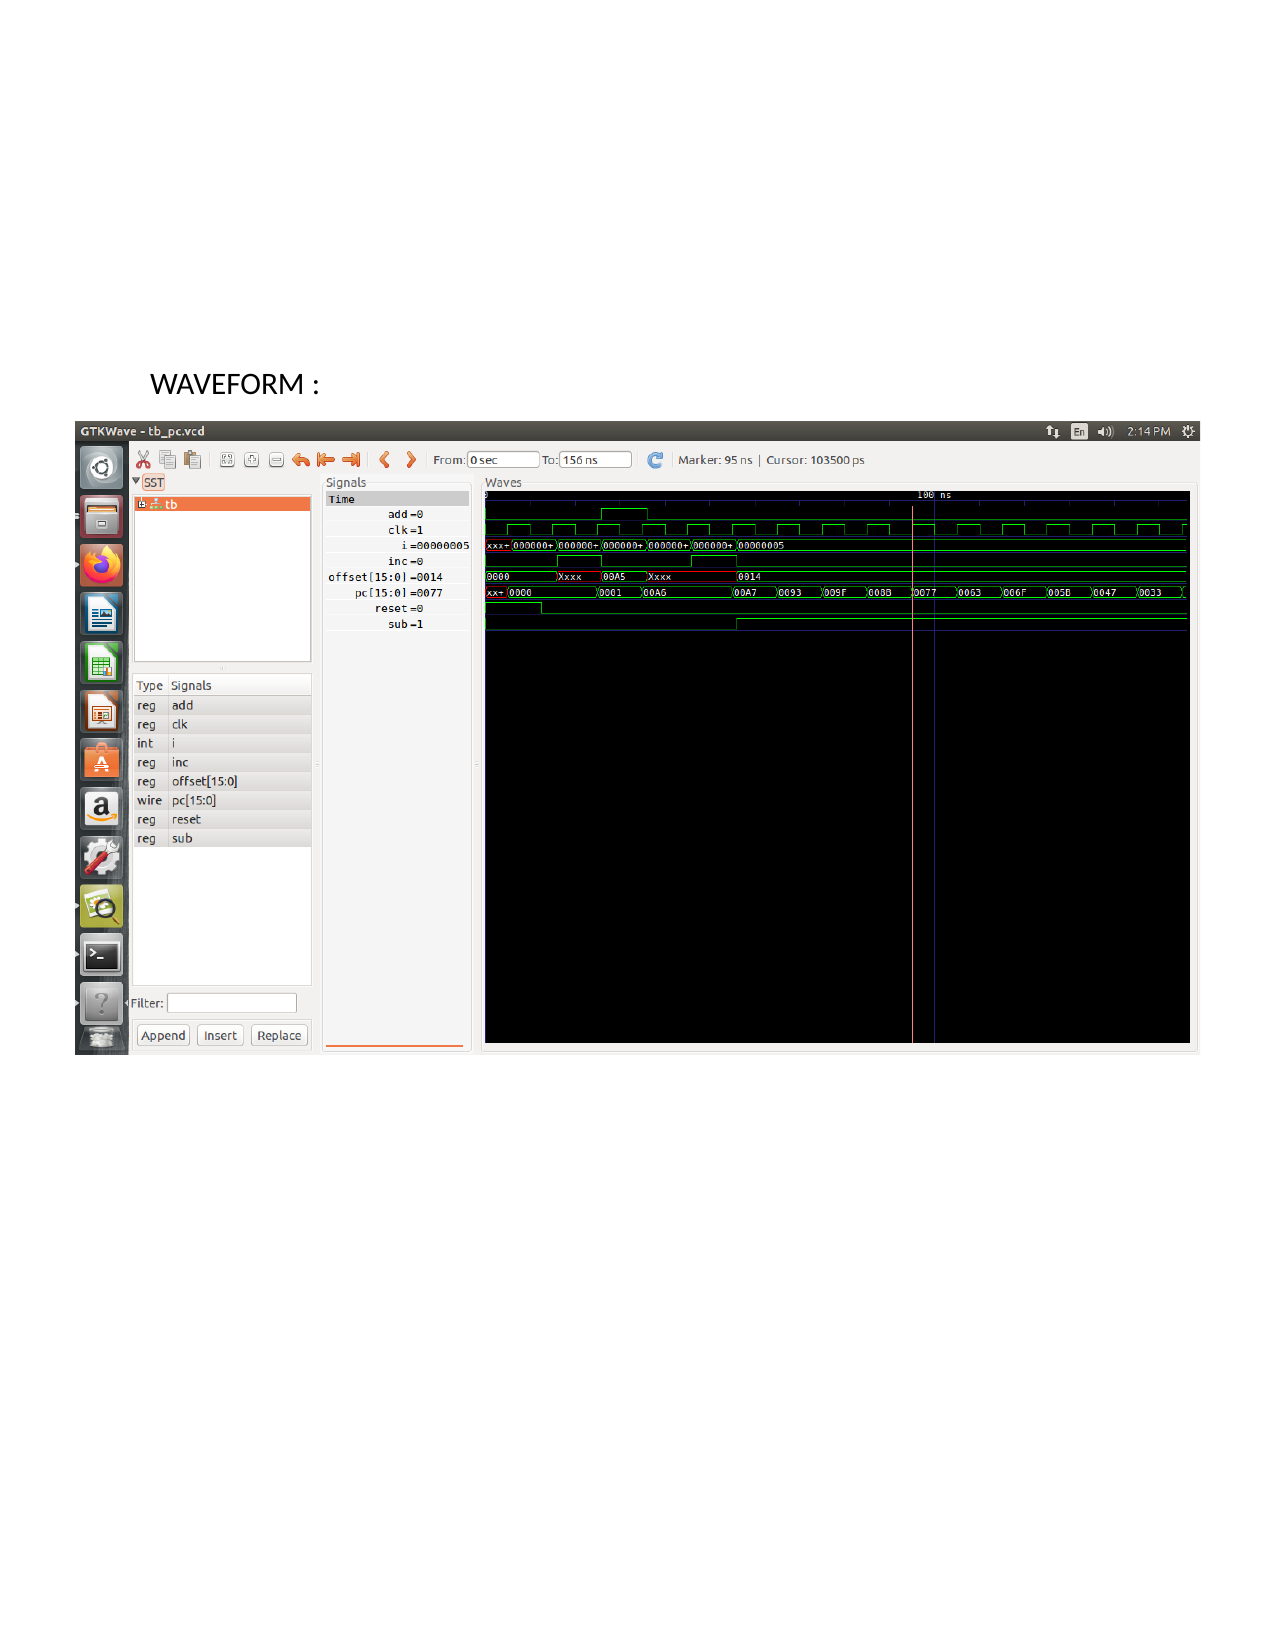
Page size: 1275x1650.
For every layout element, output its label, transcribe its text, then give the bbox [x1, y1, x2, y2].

text WAVEFORM : [75, 364, 1200, 402]
picture [75, 421, 1200, 1055]
